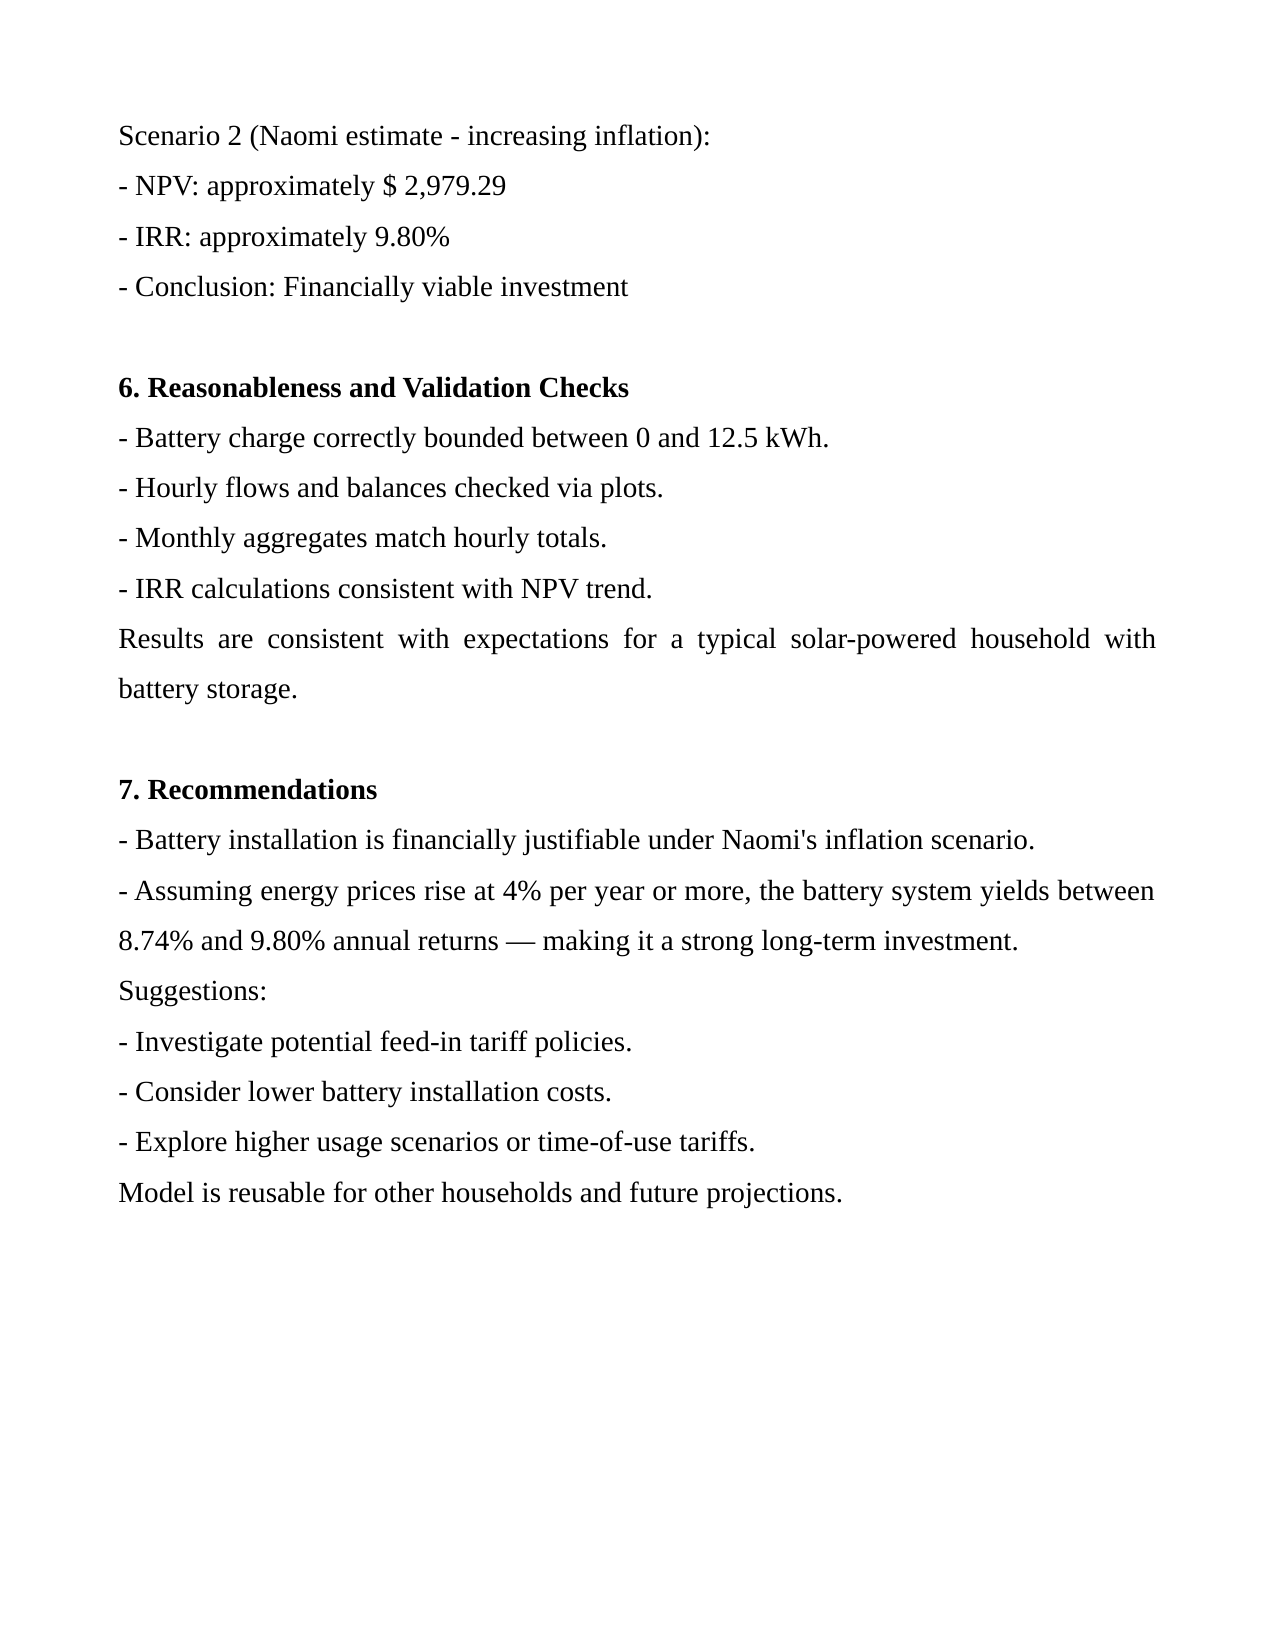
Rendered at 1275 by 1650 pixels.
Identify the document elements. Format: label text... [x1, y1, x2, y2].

text Model is reusable for other households and future projections. [118, 1175, 1157, 1208]
text Scenario 2 (Naomi estimate - increasing inflation): [118, 118, 1157, 152]
text - Assuming energy prices rise at 4% per year or more, the battery system yields between 8.74% and 9.80% annual returns — making it a strong long-term investment. [118, 873, 1157, 957]
text - IRR: approximately 9.80% [118, 219, 1157, 252]
text - Monthly aggregates match hourly totals. [118, 521, 1157, 554]
text 6. Reasonableness and Validation Checks [118, 370, 1157, 403]
text - Explore higher usage scenarios or time-of-use tariffs. [118, 1124, 1157, 1158]
text Suggestions: [118, 973, 1157, 1007]
text - NPV: approximately $ 2,979.29 [118, 168, 1157, 202]
text - Hourly flows and balances checked via plots. [118, 470, 1157, 504]
text - Investigate potential feed-in tariff policies. [118, 1024, 1157, 1057]
text Results are consistent with expectations for a typical solar-powered household with battery storage. [118, 621, 1157, 705]
text - Battery charge correctly bounded between 0 and 12.5 kWh. [118, 420, 1157, 453]
text 7. Recommendations [118, 772, 1157, 806]
text - Consider lower battery installation costs. [118, 1074, 1157, 1108]
text - Conclusion: Financially viable investment [118, 269, 1157, 303]
text - IRR calculations consistent with NPV trend. [118, 571, 1157, 604]
text - Battery installation is financially justifiable under Naomi's inflation scenario. [118, 822, 1157, 856]
